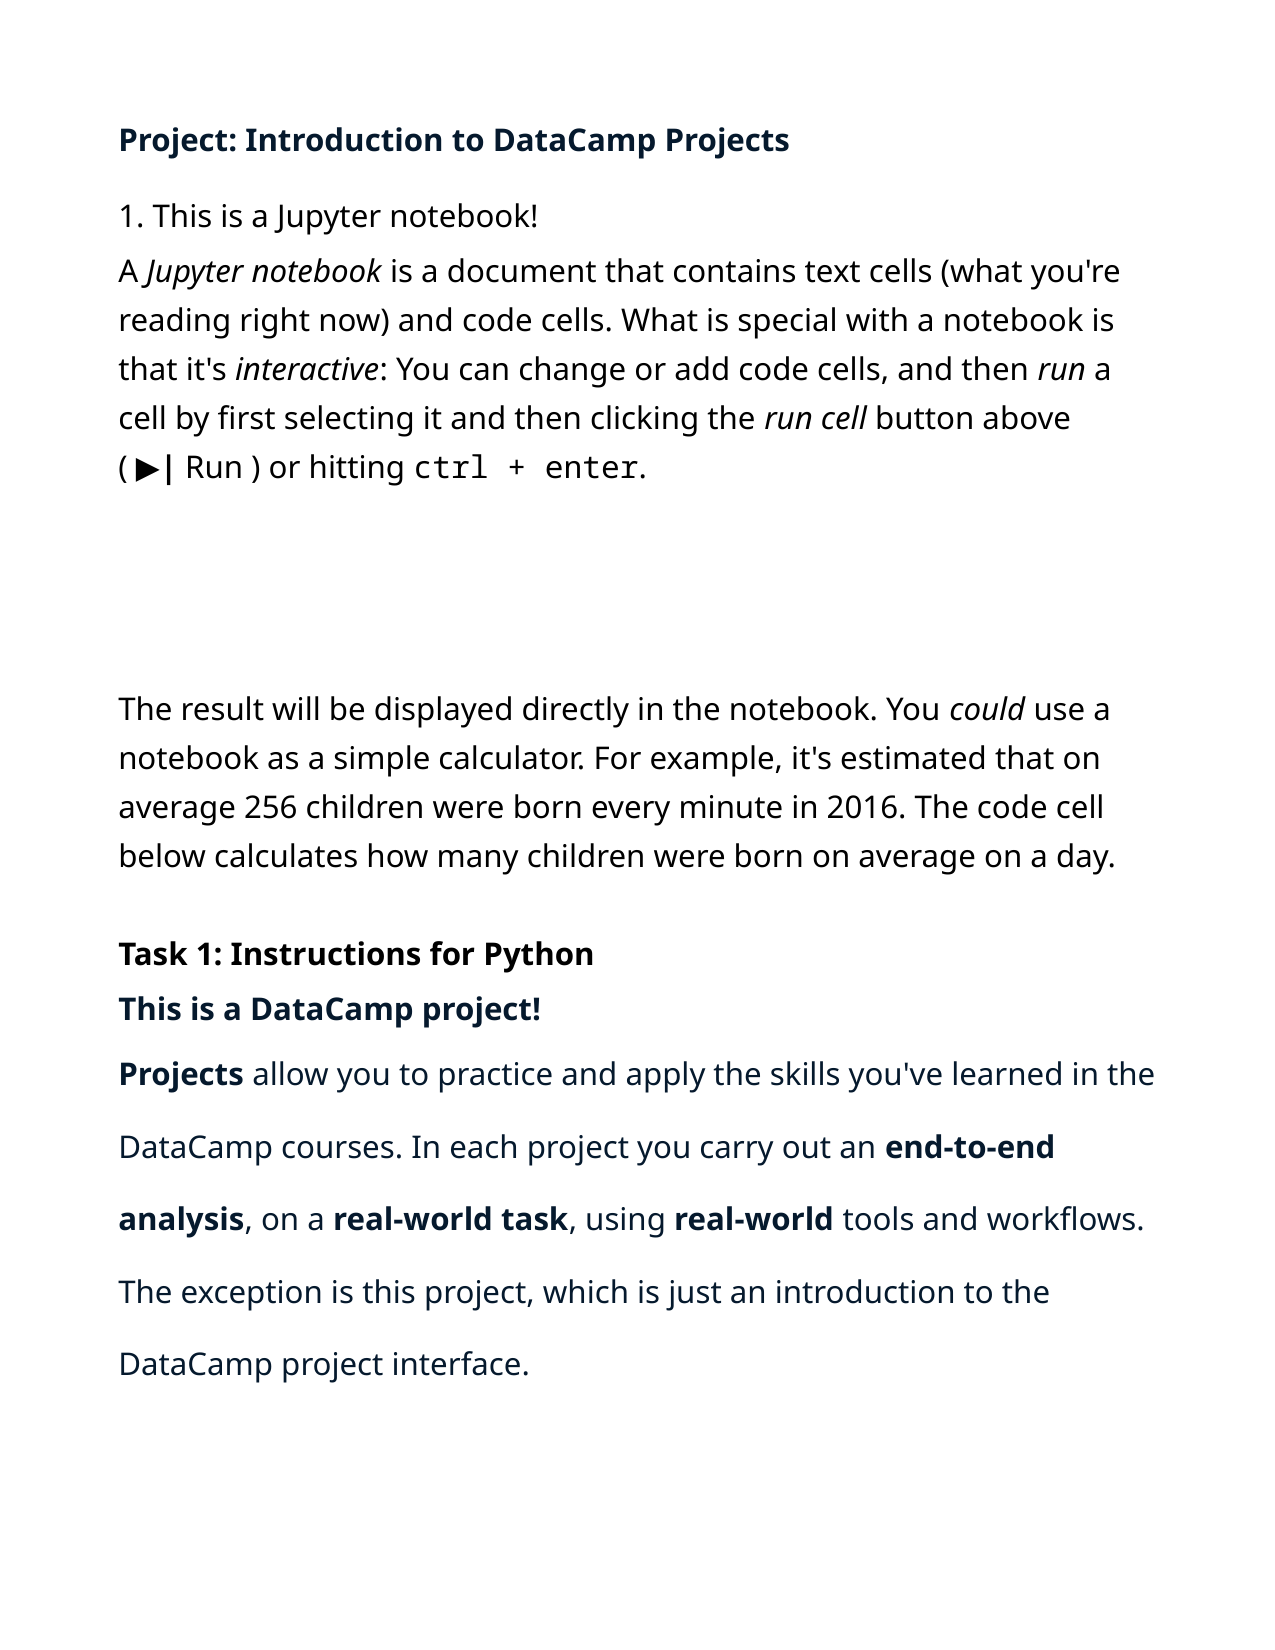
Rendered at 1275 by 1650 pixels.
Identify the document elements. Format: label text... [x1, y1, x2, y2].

text Projects allow you to practice and apply the skills you've learned in the DataCamp courses. In each project you carry out an end-to-end analysis, on a real-world task, using real-world tools and workflows. The exception is this project, which is just an introduction to the DataCamp project interface. [118, 1052, 1157, 1384]
text The result will be displayed directly in the notebook. You could use a notebook as a simple calculator. For example, it's estimated that on average 256 children were born every minute in 2016. The code cell below calculates how many children were born on average on a day. [118, 687, 1157, 876]
text A Jupyter notebook is a document that contains text cells (what you're reading right now) and code cells. What is special with a notebook is that it's interactive: You can change or add code cells, and then run a cell by first selecting it and then clicking the run cell button above ( ▶| Run ) or hitting ctrl + enter. [118, 249, 1157, 488]
subtitle This is a DataCamp project! [118, 987, 1157, 1029]
subtitle 1. This is a Jupyter notebook! [118, 194, 1157, 237]
subtitle Project: Introduction to DataCamp Projects [118, 118, 1157, 161]
subtitle Task 1: Instructions for Python [118, 932, 1157, 974]
